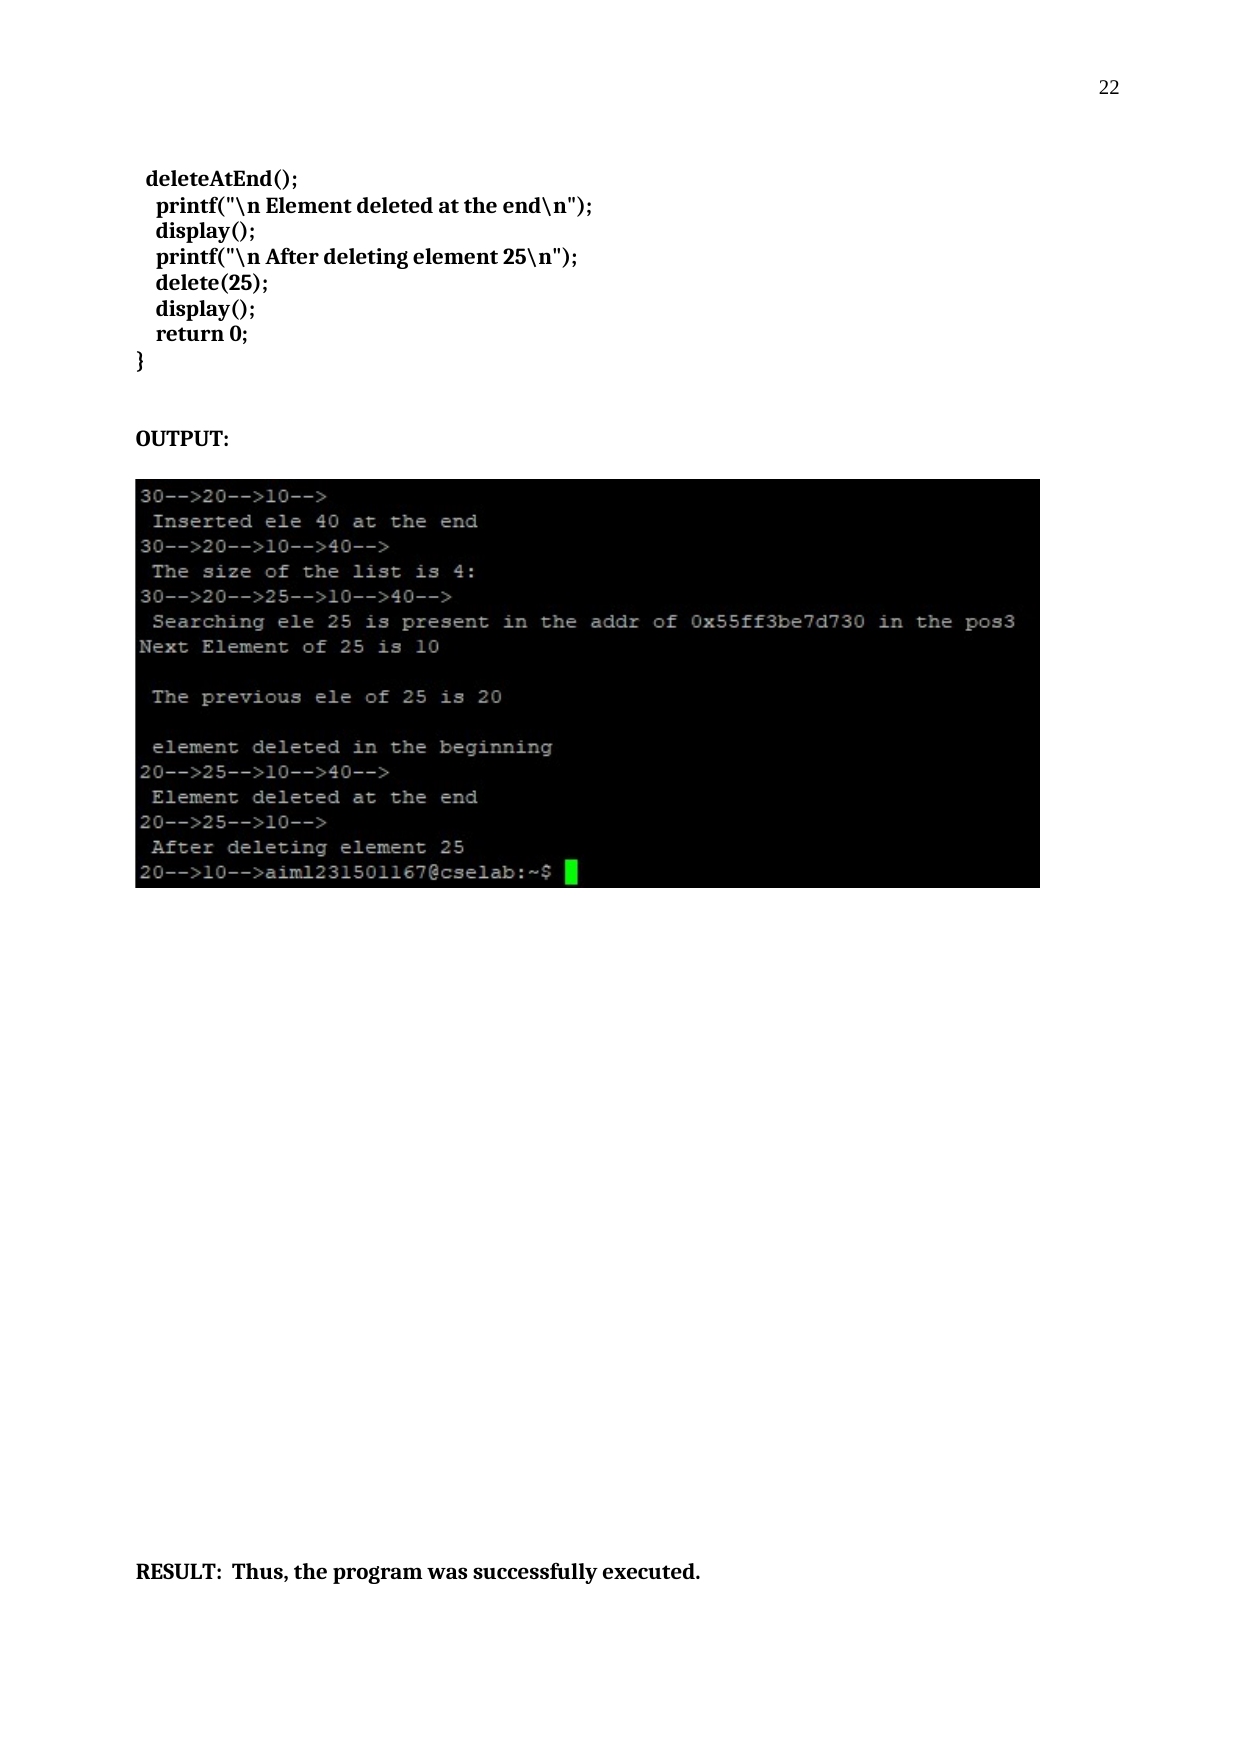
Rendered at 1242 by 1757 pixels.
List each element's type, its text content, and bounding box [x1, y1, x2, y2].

text } [136, 347, 1150, 372]
text OUTPUT: [136, 426, 1150, 452]
text return 0; [156, 322, 1150, 347]
text display(); [156, 219, 1150, 244]
text display(); [156, 295, 1150, 322]
text printf("\n Element deleted at the end\n"); [156, 192, 1150, 219]
text RESULT: Thus, the program was successfully executed. [136, 1559, 1150, 1585]
text deleteAtEnd(); [146, 166, 1150, 192]
text delete(25); [156, 270, 1150, 295]
text printf("\n After deleting element 25\n"); [156, 244, 1150, 270]
